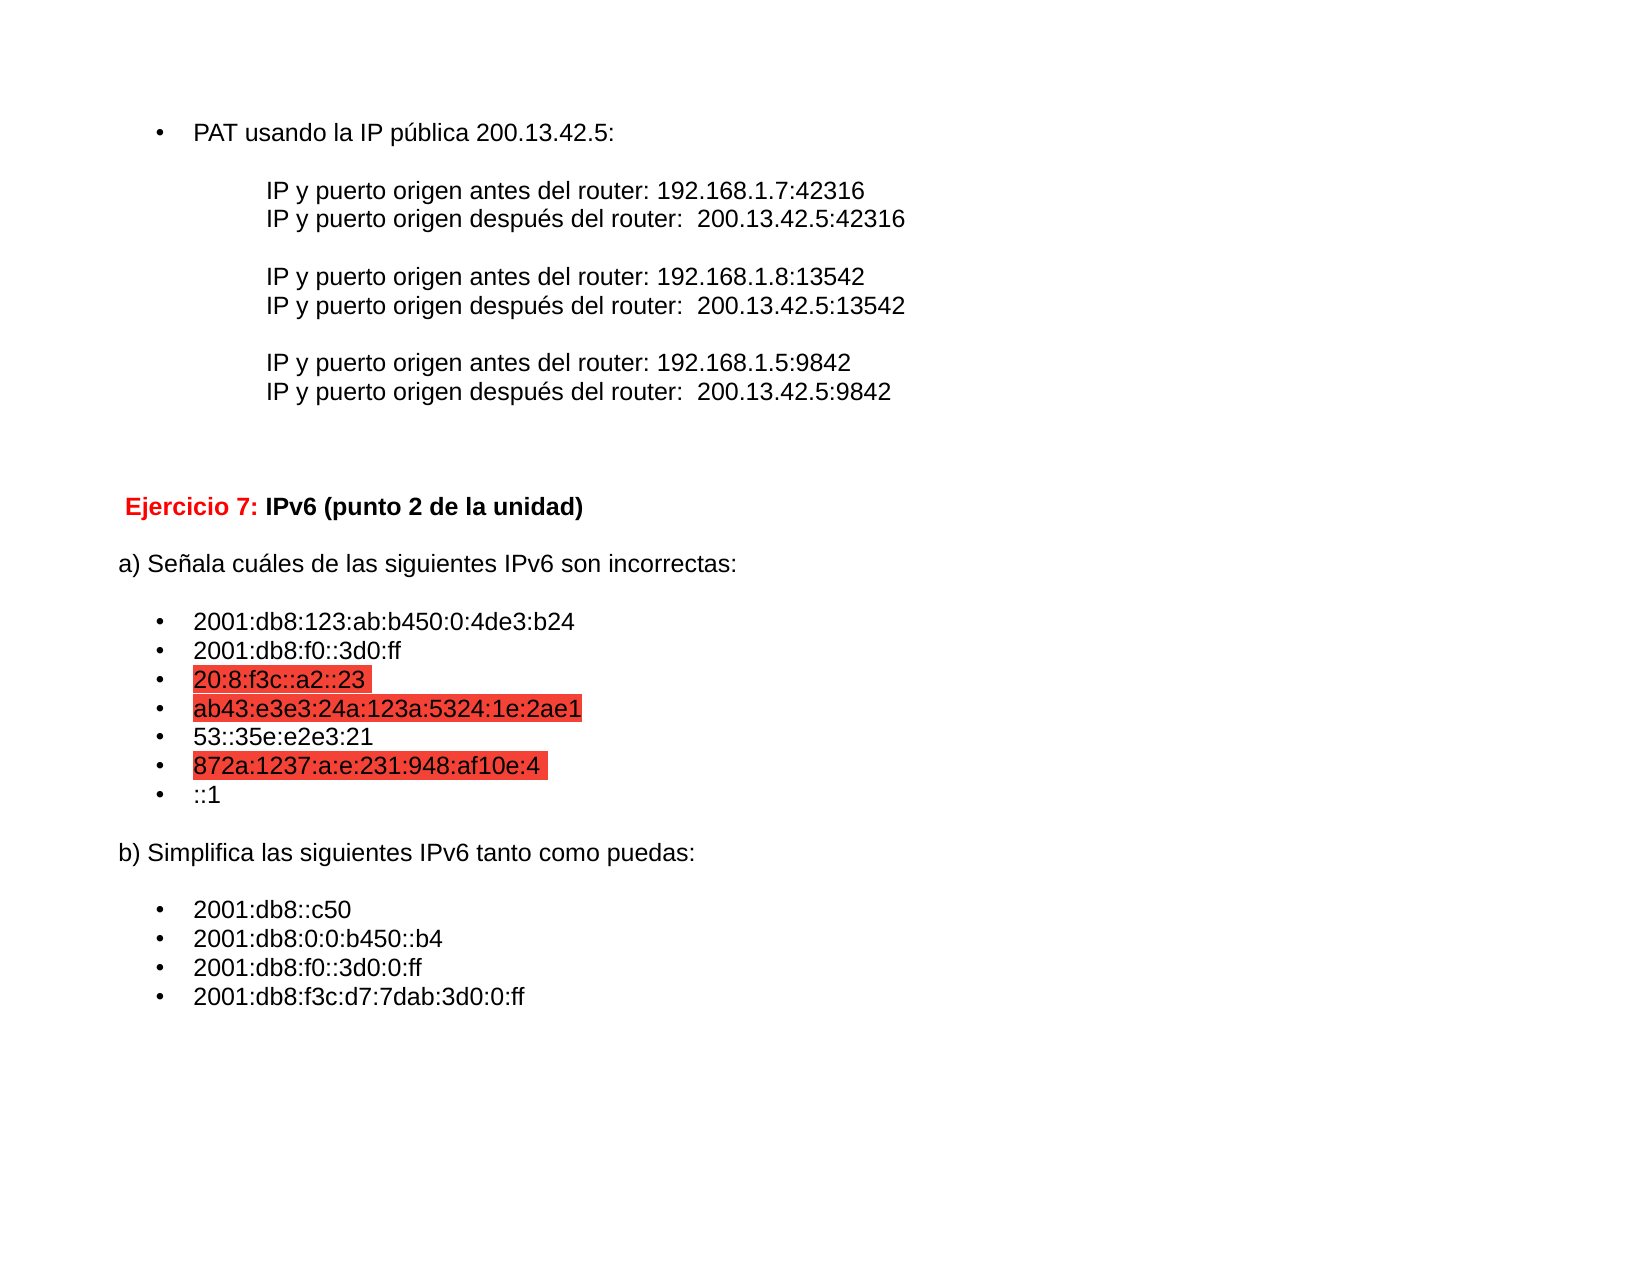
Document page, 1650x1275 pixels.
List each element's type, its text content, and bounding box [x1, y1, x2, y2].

text IP y puerto origen después del router: 200.13.42.5:13542 [266, 291, 1532, 319]
text Ejercicio 7: IPv6 (punto 2 de la unidad) [118, 492, 1532, 521]
text b) Simplifica las siguientes IPv6 tanto como puedas: [118, 838, 1532, 866]
list 872a:1237:a:e:231:948:af10e:4 [156, 751, 1532, 780]
list 2001:db8:f3c:d7:7dab:3d0:0:ff [156, 982, 1532, 1011]
text IP y puerto origen antes del router: 192.168.1.8:13542 [266, 262, 1532, 291]
list ab43:e3e3:24a:123a:5324:1e:2ae1 [156, 693, 1532, 722]
text a) Señala cuáles de las siguientes IPv6 son incorrectas: [118, 549, 1532, 578]
text IP y puerto origen después del router: 200.13.42.5:9842 [266, 377, 1532, 406]
list 53::35e:e2e3:21 [156, 722, 1532, 751]
list 2001:db8::c50 [156, 895, 1532, 924]
list PAT usando la IP pública 200.13.42.5: [156, 118, 1532, 147]
text IP y puerto origen antes del router: 192.168.1.5:9842 [266, 348, 1532, 377]
list 2001:db8:0:0:b450::b4 [156, 924, 1532, 953]
text IP y puerto origen después del router: 200.13.42.5:42316 [266, 204, 1532, 233]
list 20:8:f3c::a2::23 [156, 665, 1532, 693]
list 2001:db8:f0::3d0:0:ff [156, 953, 1532, 982]
list ::1 [156, 780, 1532, 809]
list 2001:db8:123:ab:b450:0:4de3:b24 [156, 607, 1532, 636]
list 2001:db8:f0::3d0:ff [156, 636, 1532, 665]
text IP y puerto origen antes del router: 192.168.1.7:42316 [266, 176, 1532, 204]
